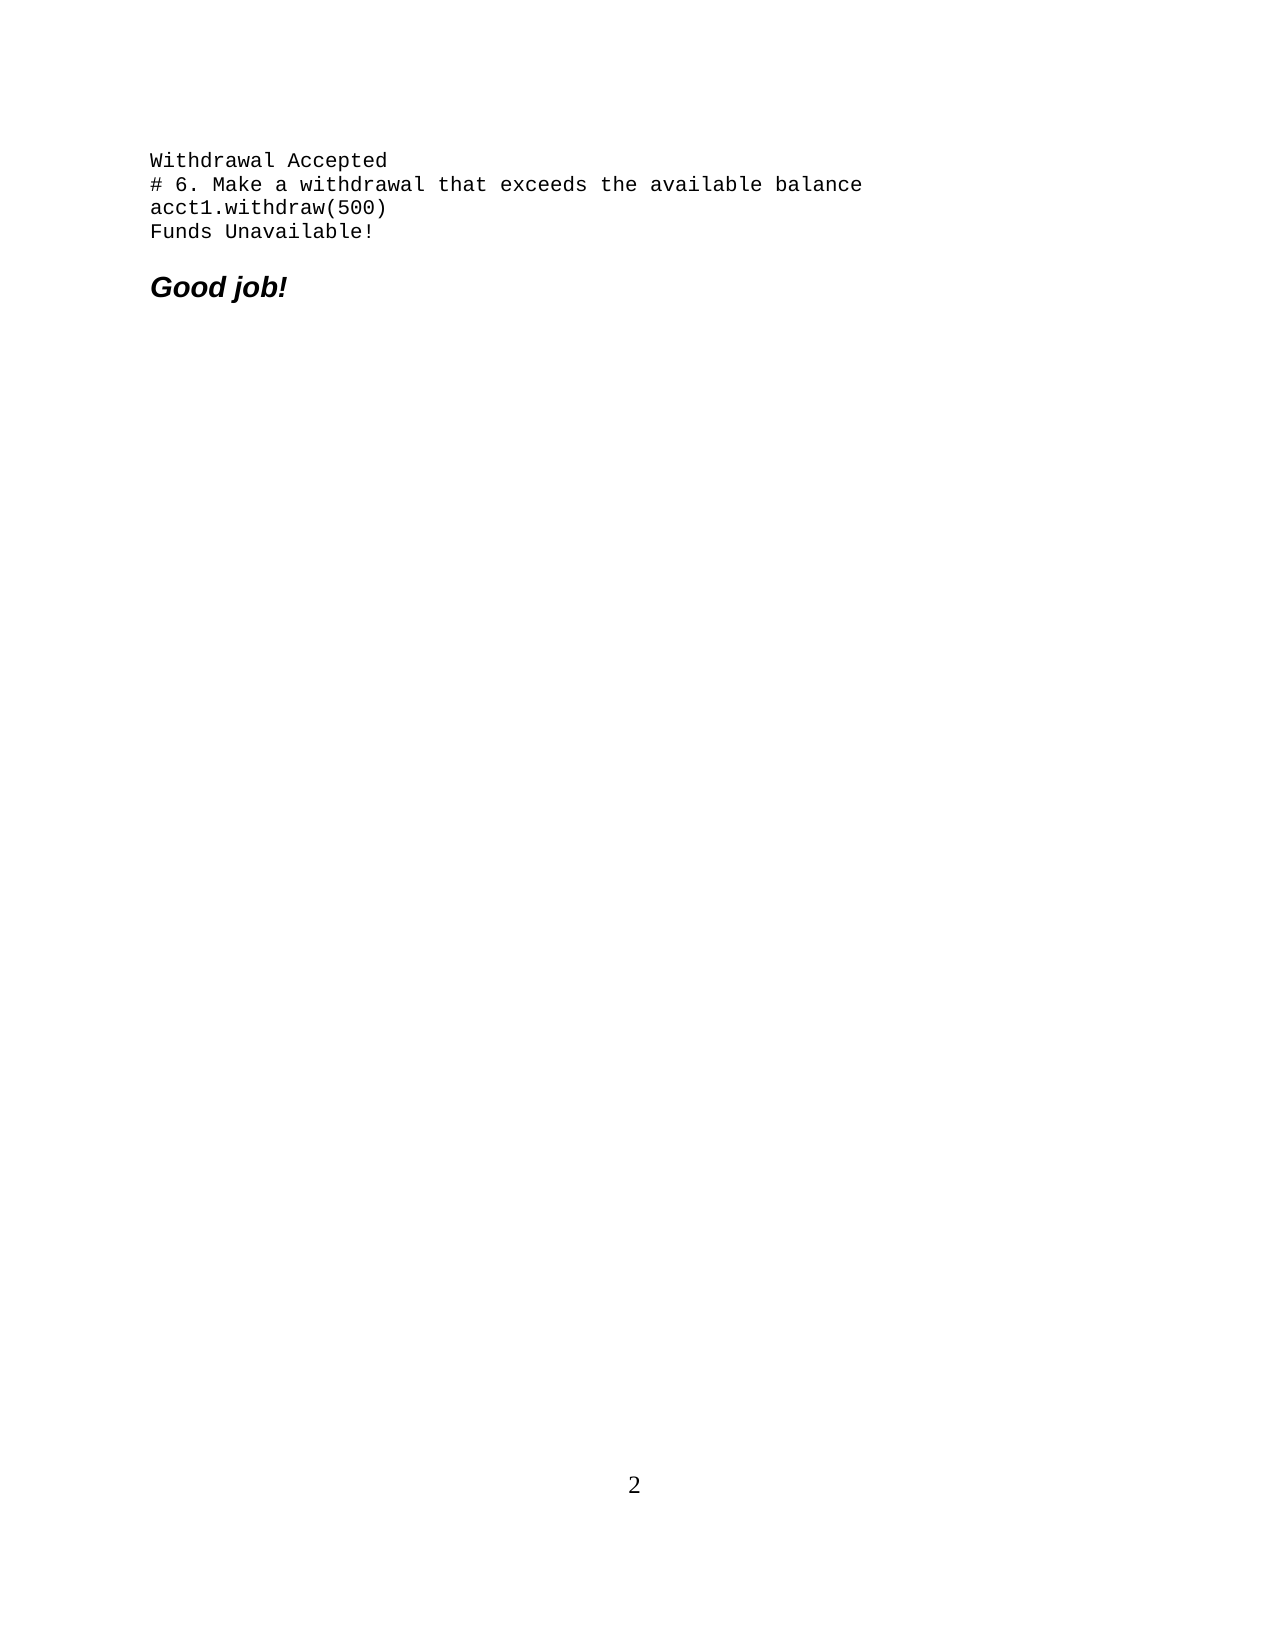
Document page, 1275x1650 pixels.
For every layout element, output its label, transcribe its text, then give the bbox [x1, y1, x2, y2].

text Funds Unavailable! [150, 221, 1125, 244]
text # 6. Make a withdrawal that exceeds the available balance [150, 174, 1125, 197]
text Withdrawal Accepted [150, 150, 1125, 174]
subtitle Good job! [150, 269, 1125, 303]
text acct1.withdraw(500) [150, 197, 1125, 221]
